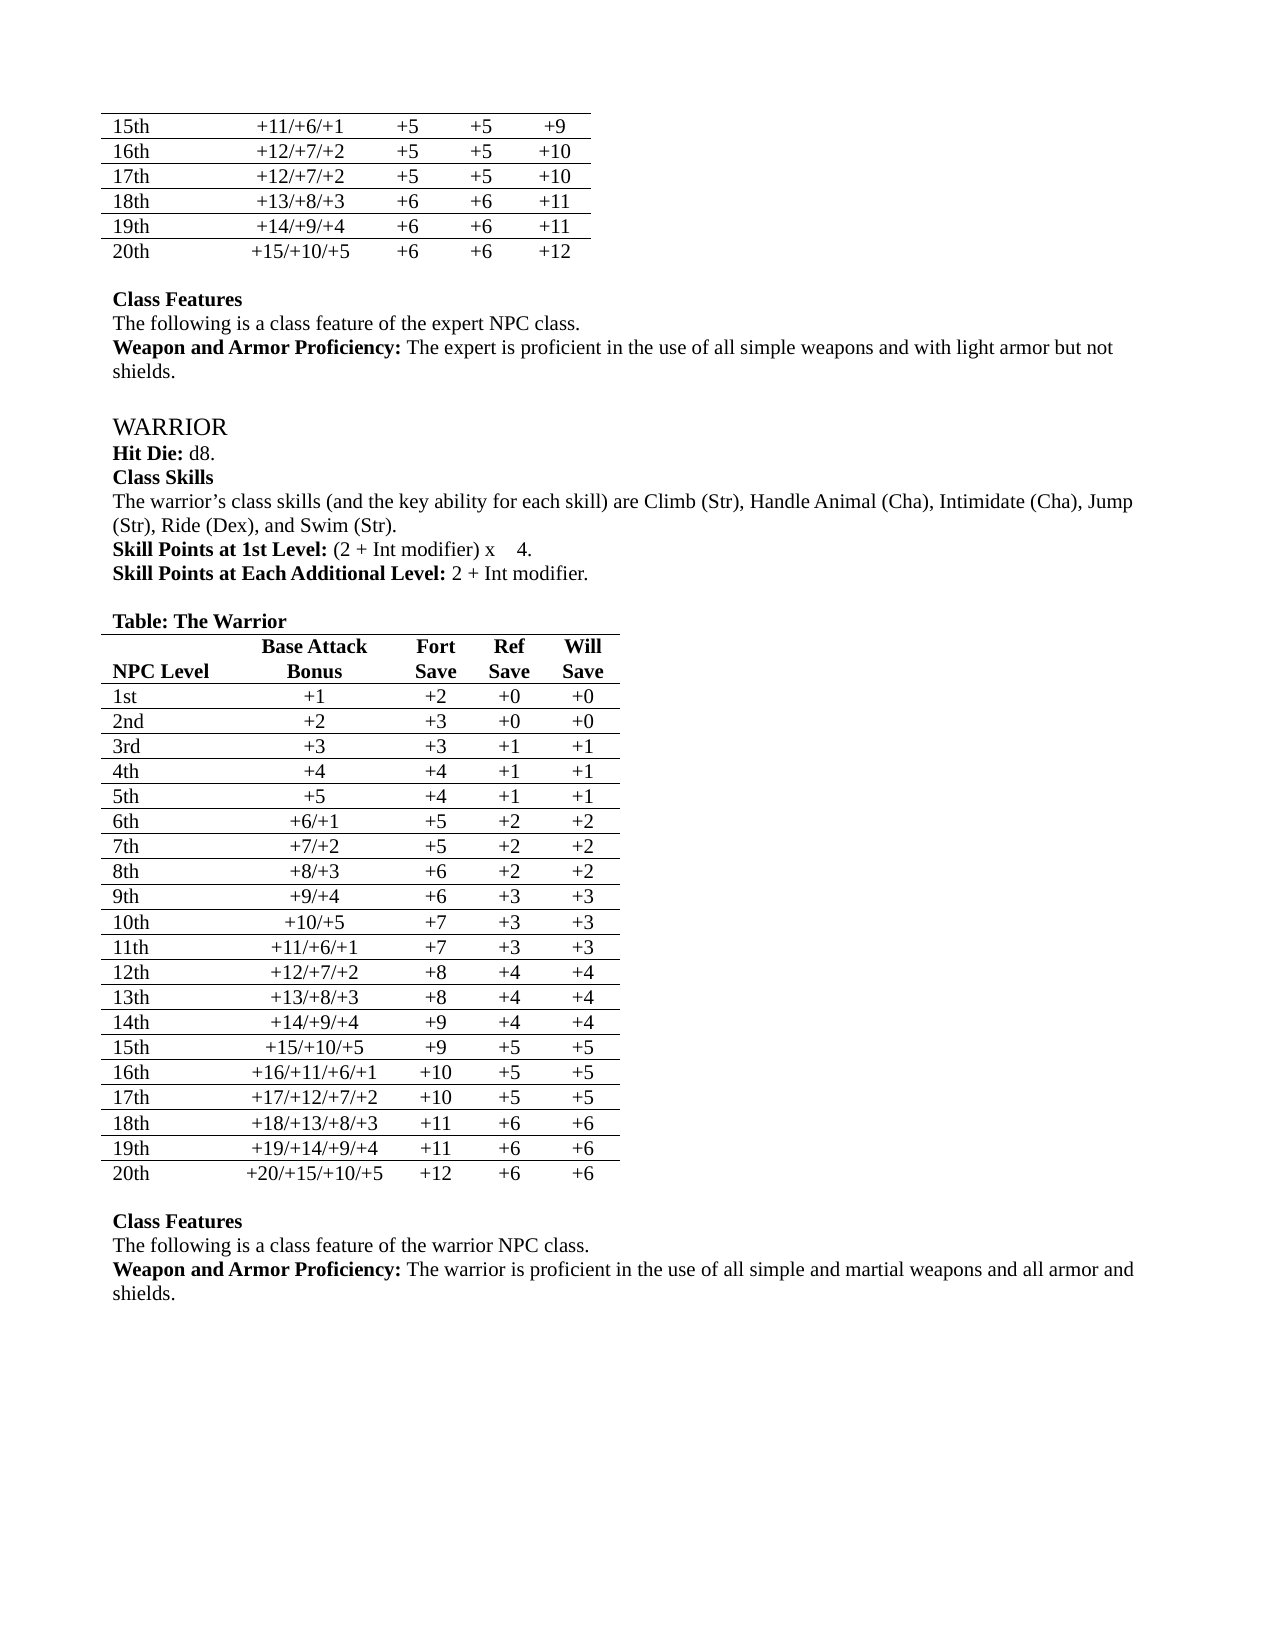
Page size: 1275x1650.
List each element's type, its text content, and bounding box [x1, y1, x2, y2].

table_cell +5 [546, 1035, 619, 1059]
text Hit Die: d8. [112, 441, 1162, 465]
table_cell +6 [399, 885, 472, 908]
table_cell +6/+1 [230, 809, 399, 833]
table_cell 8th [101, 859, 230, 883]
table_cell +2 [546, 809, 619, 833]
table_cell +2 [546, 834, 619, 858]
table_cell +4 [399, 759, 472, 783]
subtitle Class Features [112, 1209, 1162, 1233]
table_cell 7th [101, 834, 230, 858]
table_cell 5th [101, 784, 230, 808]
table_cell +0 [546, 709, 619, 733]
table_cell +11 [399, 1110, 472, 1134]
table_cell Fort Save [399, 635, 472, 683]
table_cell +1 [546, 759, 619, 783]
table_cell +4 [399, 784, 472, 808]
table_cell +2 [473, 809, 546, 833]
table_cell 12th [101, 960, 230, 984]
table_cell +3 [230, 734, 399, 758]
table_cell +12/+7/+2 [230, 164, 371, 188]
table_cell +3 [546, 910, 619, 934]
table_cell +14/+9/+4 [230, 1010, 399, 1034]
table_cell +6 [473, 1110, 546, 1134]
table_cell +14/+9/+4 [230, 214, 371, 238]
table_cell +11 [518, 189, 591, 213]
table_cell +11/+6/+1 [230, 114, 371, 138]
table_header Table: The Warrior [101, 609, 619, 633]
subtitle Class Skills [112, 465, 1162, 489]
table_cell +6 [473, 1136, 546, 1159]
table_cell +15/+10/+5 [230, 1035, 399, 1059]
table_cell 17th [101, 164, 230, 188]
table_cell +0 [473, 709, 546, 733]
table_cell 14th [101, 1010, 230, 1034]
table_cell +1 [546, 784, 619, 808]
table_cell 15th [101, 114, 230, 138]
table_cell +20/+15/+10/+5 [230, 1161, 399, 1185]
table_cell +8 [399, 985, 472, 1009]
table_cell 19th [101, 1136, 230, 1159]
table_cell +4 [473, 960, 546, 984]
table_cell +12 [518, 239, 591, 263]
table_cell 16th [101, 139, 230, 163]
text Skill Points at 1st Level: (2 + Int modifier) x 4. [112, 537, 1162, 561]
table_cell +5 [371, 114, 444, 138]
table_cell 17th [101, 1085, 230, 1109]
table_cell +6 [444, 189, 518, 213]
table_cell +5 [444, 139, 518, 163]
table_cell +2 [473, 859, 546, 883]
table_cell +8 [399, 960, 472, 984]
table_cell +3 [473, 885, 546, 908]
table_cell +6 [371, 214, 444, 238]
text Skill Points at Each Additional Level: 2 + Int modifier. [112, 561, 1162, 585]
table_cell +4 [546, 960, 619, 984]
table_cell +1 [230, 684, 399, 708]
table_cell +15/+10/+5 [230, 239, 371, 263]
table_cell +4 [473, 1010, 546, 1034]
table_cell +11/+6/+1 [230, 935, 399, 959]
table_cell +5 [444, 114, 518, 138]
text Weapon and Armor Proficiency: The expert is proficient in the use of all simple weapons and with light armor but not shields. [112, 335, 1162, 383]
table_cell +5 [473, 1035, 546, 1059]
table_cell 10th [101, 910, 230, 934]
table_cell 20th [101, 1161, 230, 1185]
table_cell 16th [101, 1060, 230, 1084]
table_cell +2 [546, 859, 619, 883]
text The following is a class feature of the expert NPC class. [112, 311, 1162, 335]
table_cell +11 [518, 214, 591, 238]
table_cell +6 [546, 1161, 619, 1185]
table_cell 4th [101, 759, 230, 783]
table_cell +19/+14/+9/+4 [230, 1136, 399, 1159]
table_cell +10 [399, 1060, 472, 1084]
table_cell +5 [473, 1060, 546, 1084]
table_cell +7 [399, 935, 472, 959]
table_cell +3 [399, 709, 472, 733]
table_cell +5 [444, 164, 518, 188]
table_cell +6 [371, 239, 444, 263]
table_cell +1 [546, 734, 619, 758]
table_cell +5 [473, 1085, 546, 1109]
table_cell +17/+12/+7/+2 [230, 1085, 399, 1109]
text Weapon and Armor Proficiency: The warrior is proficient in the use of all simple and martial weapons and all armor and shields. [112, 1257, 1162, 1305]
subtitle Class Features [112, 287, 1162, 311]
table_cell +6 [371, 189, 444, 213]
text The following is a class feature of the warrior NPC class. [112, 1233, 1162, 1257]
table_cell Base Attack Bonus [230, 635, 399, 683]
table_cell 2nd [101, 709, 230, 733]
table_cell 18th [101, 189, 230, 213]
table_cell +8/+3 [230, 859, 399, 883]
table_cell +3 [546, 885, 619, 908]
table_cell +6 [444, 214, 518, 238]
table_cell +5 [546, 1085, 619, 1109]
table_cell +7 [399, 910, 472, 934]
table_cell 19th [101, 214, 230, 238]
table_cell Ref Save [473, 635, 546, 683]
table_cell +2 [230, 709, 399, 733]
table_cell +2 [473, 834, 546, 858]
table_cell 18th [101, 1110, 230, 1134]
table_cell +7/+2 [230, 834, 399, 858]
table_cell +5 [399, 809, 472, 833]
table_cell +5 [546, 1060, 619, 1084]
table_cell +3 [399, 734, 472, 758]
table_cell +11 [399, 1136, 472, 1159]
table_cell +1 [473, 734, 546, 758]
table_cell +13/+8/+3 [230, 189, 371, 213]
table_cell +6 [444, 239, 518, 263]
table_cell NPC Level [101, 635, 230, 683]
table_cell +16/+11/+6/+1 [230, 1060, 399, 1084]
table_cell +10/+5 [230, 910, 399, 934]
table_cell Will Save [546, 635, 619, 683]
table_cell +9 [399, 1035, 472, 1059]
table_cell 9th [101, 885, 230, 908]
table_cell +6 [399, 859, 472, 883]
table_cell +9/+4 [230, 885, 399, 908]
table_cell 1st [101, 684, 230, 708]
table_cell +9 [518, 114, 591, 138]
table_cell +10 [518, 139, 591, 163]
table_cell +6 [473, 1161, 546, 1185]
table_cell 15th [101, 1035, 230, 1059]
text WARRIOR [112, 412, 1162, 441]
table_cell +13/+8/+3 [230, 985, 399, 1009]
table_cell +3 [546, 935, 619, 959]
table_cell 11th [101, 935, 230, 959]
table_cell +4 [546, 985, 619, 1009]
table_cell +12/+7/+2 [230, 960, 399, 984]
table_cell 13th [101, 985, 230, 1009]
table_cell +5 [399, 834, 472, 858]
table_cell +4 [473, 985, 546, 1009]
text The warrior’s class skills (and the key ability for each skill) are Climb (Str), Handle Animal (Cha), Intimidate (Cha), Jump (Str), Ride (Dex), and Swim (Str). [112, 489, 1162, 537]
table_cell +5 [230, 784, 399, 808]
table_cell +3 [473, 910, 546, 934]
table_cell +4 [230, 759, 399, 783]
table_cell +4 [546, 1010, 619, 1034]
table_cell +18/+13/+8/+3 [230, 1110, 399, 1134]
table_cell +10 [399, 1085, 472, 1109]
table_cell +5 [371, 164, 444, 188]
table_cell +10 [518, 164, 591, 188]
table_cell +1 [473, 784, 546, 808]
table_cell 20th [101, 239, 230, 263]
table_cell +1 [473, 759, 546, 783]
table_cell +0 [473, 684, 546, 708]
table_cell +2 [399, 684, 472, 708]
table_cell +6 [546, 1136, 619, 1159]
table_cell +6 [546, 1110, 619, 1134]
table_cell +12 [399, 1161, 472, 1185]
table_cell +9 [399, 1010, 472, 1034]
table_cell 6th [101, 809, 230, 833]
table_cell 3rd [101, 734, 230, 758]
table_cell +12/+7/+2 [230, 139, 371, 163]
table_cell +0 [546, 684, 619, 708]
table_cell +3 [473, 935, 546, 959]
table_cell +5 [371, 139, 444, 163]
